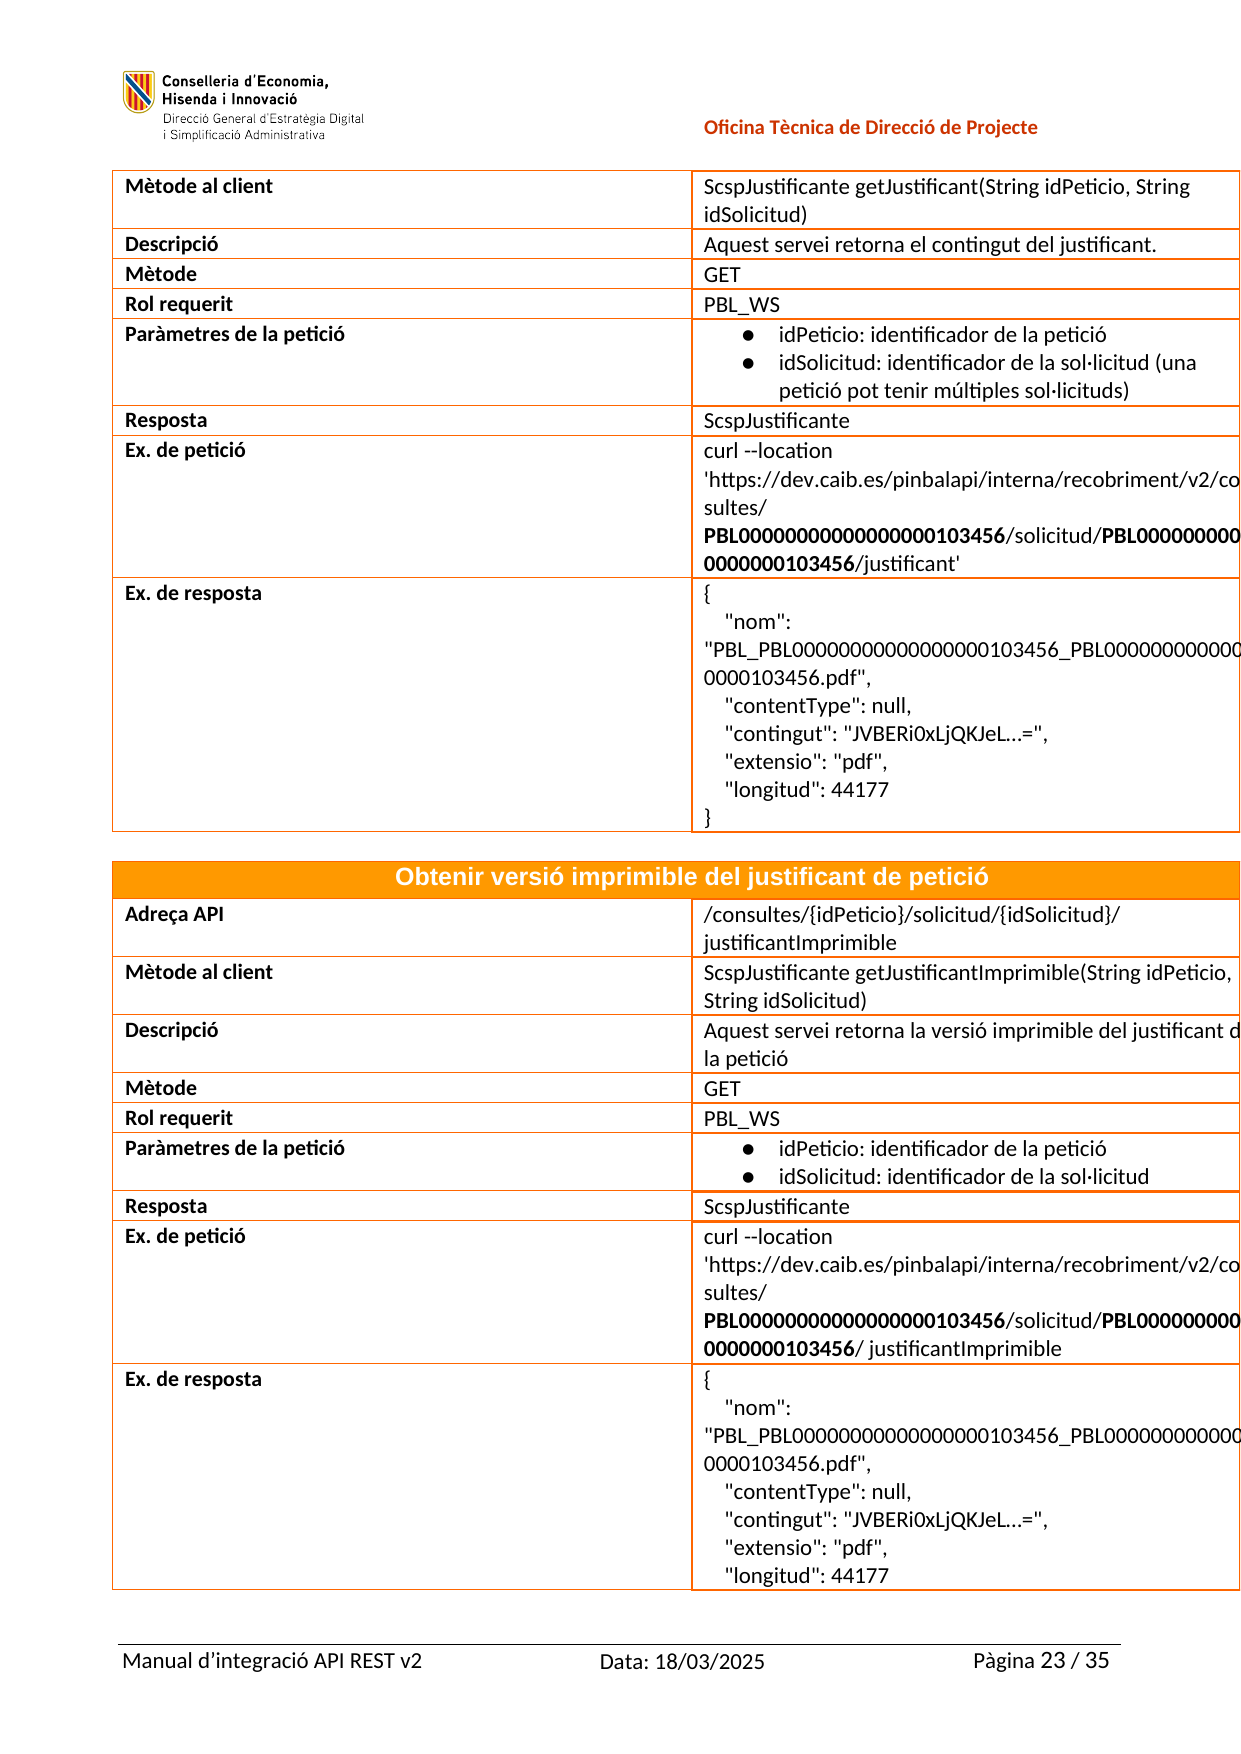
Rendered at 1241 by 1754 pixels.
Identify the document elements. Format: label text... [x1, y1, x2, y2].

table_cell Resposta [113, 1191, 691, 1220]
table_cell idPeticio: identificador de la petició idSolicitud: identificador de la sol·licitud [693, 1134, 1239, 1190]
table_cell idPeticio: identificador de la petició idSolicitud: identificador de la sol·licitud (una petició pot tenir múltiples sol·licituds) [693, 320, 1239, 404]
table_cell Aquest servei retorna la versió imprimible del justificant de la petició [693, 1016, 1239, 1072]
table_cell curl --location 'https://dev.caib.es/pinbalapi/interna/recobriment/v2/consultes/ PBL00000000000000000103456/solicitud/PBL00000000000000000103456/ justificantImprimible [693, 1223, 1239, 1363]
table_cell PBL_WS [693, 290, 1239, 318]
table_header Obtenir versió imprimible del justificant de petició [113, 862, 1239, 898]
table_cell Paràmetres de la petició [113, 1133, 691, 1190]
table_cell PBL_WS [693, 1104, 1239, 1132]
table_cell Mètode [113, 259, 691, 288]
table_cell Rol requerit [113, 1103, 691, 1132]
table_cell Adreça API [113, 899, 691, 956]
table_cell Paràmetres de la petició [113, 319, 691, 404]
table_cell GET [693, 1074, 1239, 1102]
table_cell /consultes/{idPeticio}/solicitud/{idSolicitud}/justificantImprimible [693, 900, 1239, 956]
table_cell ScspJustificante [693, 1193, 1239, 1220]
table_cell Rol requerit [113, 289, 691, 318]
table_cell Mètode al client [113, 957, 691, 1014]
table_cell Mètode al client [113, 171, 691, 228]
table_cell { "nom": "PBL_PBL00000000000000000103456_PBL00000000000000000103456.pdf", "contentType": null, "contingut": "JVBERi0xLjQKJeL…=", "extensio": "pdf", "longitud": 44177 } [693, 579, 1239, 831]
table_cell curl --location 'https://dev.caib.es/pinbalapi/interna/recobriment/v2/consultes/ PBL00000000000000000103456/solicitud/PBL00000000000000000103456/justificant' [693, 437, 1239, 577]
table_cell Ex. de petició [113, 436, 691, 577]
table_cell Descripció [113, 229, 691, 258]
picture [118, 62, 368, 151]
table_cell ScspJustificante [693, 407, 1239, 434]
table_cell Ex. de petició [113, 1221, 691, 1363]
table_cell ScspJustificante getJustificant(String idPeticio, String idSolicitud) [693, 172, 1239, 228]
table_cell { "nom": "PBL_PBL00000000000000000103456_PBL00000000000000000103456.pdf", "contentType": null, "contingut": "JVBERi0xLjQKJeL…=", "extensio": "pdf", "longitud": 44177 } [693, 1365, 1239, 1589]
table_cell Aquest servei retorna el contingut del justificant. [693, 230, 1239, 258]
table_cell Descripció [113, 1015, 691, 1072]
table_cell Ex. de resposta [113, 578, 691, 831]
table_cell GET [693, 260, 1239, 288]
table_cell Ex. de resposta [113, 1364, 691, 1589]
table_cell Resposta [113, 406, 691, 434]
table_cell Mètode [113, 1073, 691, 1102]
table_cell ScspJustificante getJustificantImprimible(String idPeticio, String idSolicitud) [693, 958, 1239, 1014]
